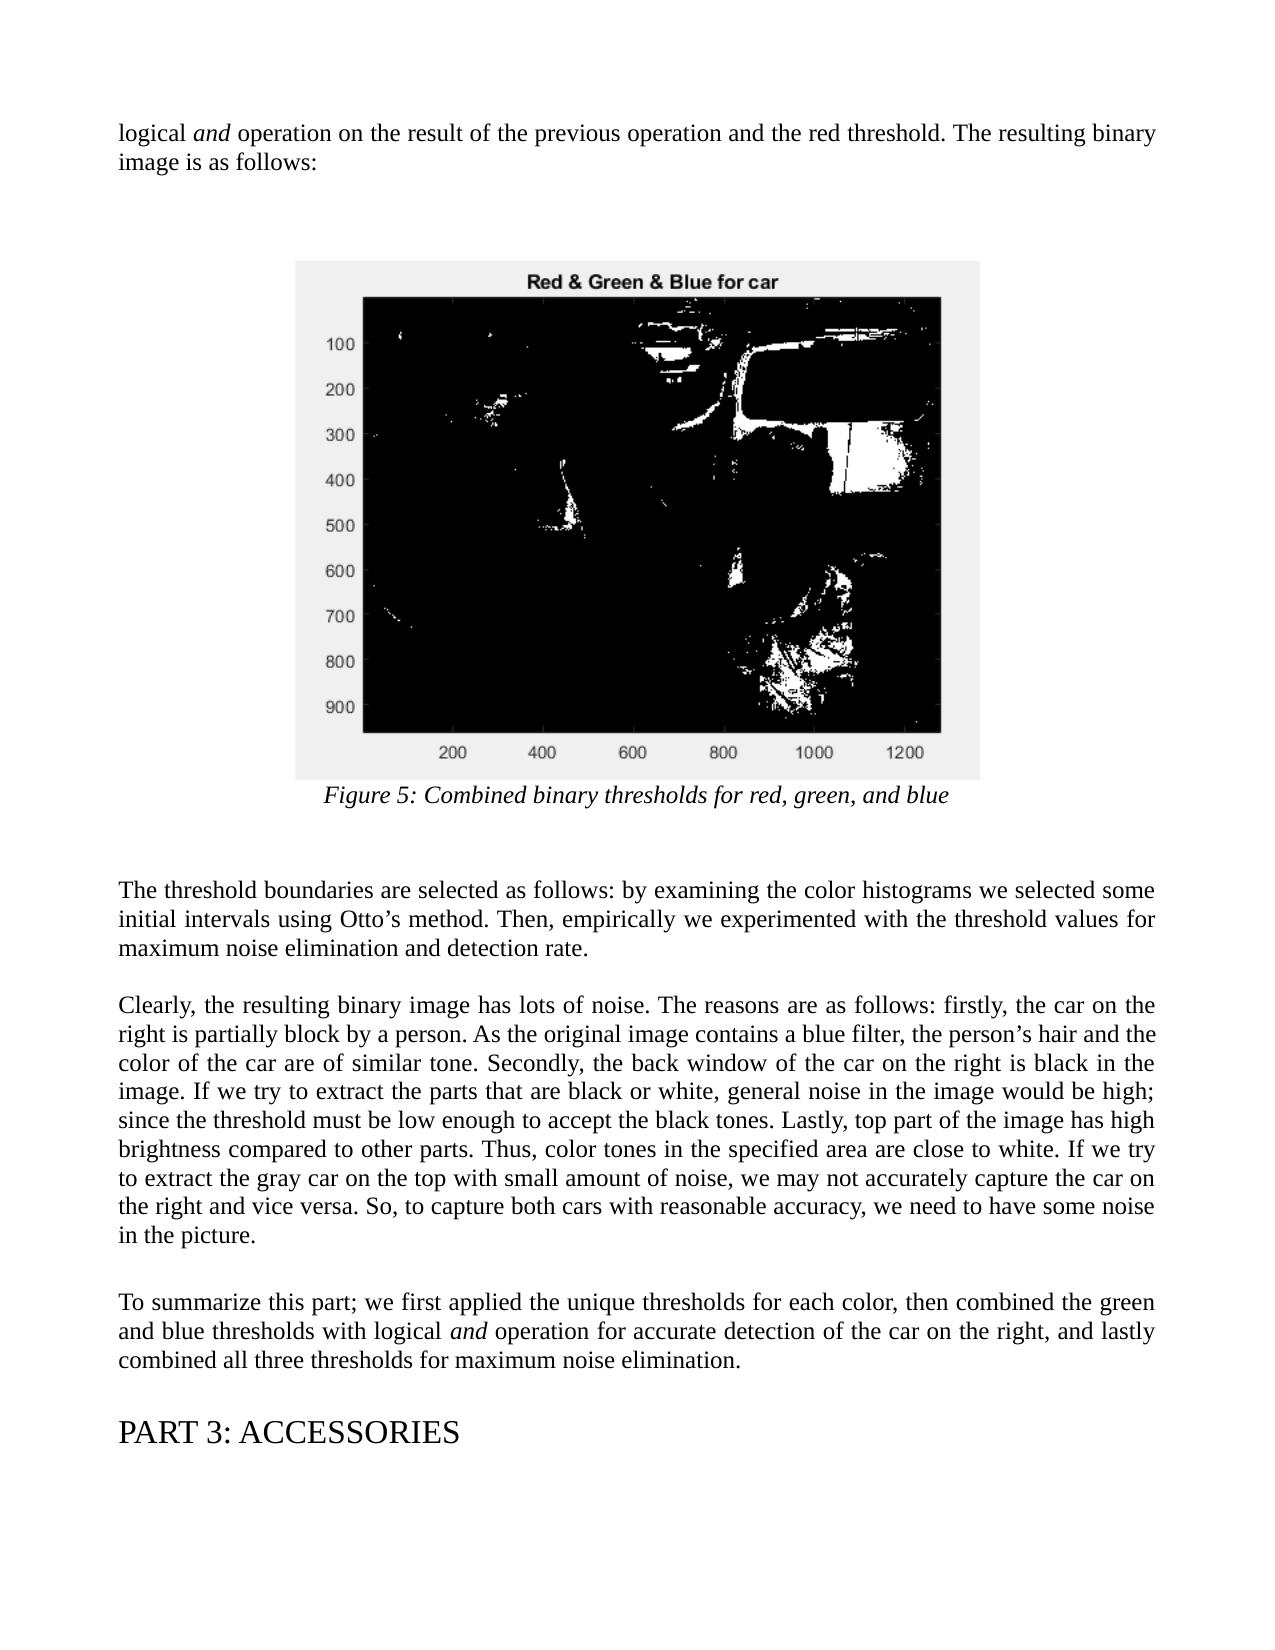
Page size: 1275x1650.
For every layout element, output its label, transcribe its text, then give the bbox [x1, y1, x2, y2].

text PART 3: ACCESSORIES [118, 1412, 1157, 1450]
text To summarize this part; we first applied the unique thresholds for each color, then combined the green and blue thresholds with logical and operation for accurate detection of the car on the right, and lastly combined all three thresholds for maximum noise elimination. [118, 1287, 1157, 1373]
text In this image, we can see the single-color thresholds for red, green, and blue. For red, threshold is , for green threshold is , and for blue threshold is where image is the original image being processed. In this section, our aim is to detect the white car on the right and the gray one at the top of the image with reasonable noise. We can see that the blue threshold eliminates individuals’ faces well whereas the green one eliminates their clothing well. We can also see that, if we combine the two thresholds with logical and operation, we can reduce the noise in almost everywhere but the top part. So, we first apply logical and operation on the green and the blue threshold. Then, to minimize the noise in the top part of the image, we apply the logical and operation on the result of the previous operation and the red threshold. The resulting binary image is as follows: [118, 118, 1157, 176]
picture [295, 261, 980, 780]
text Figure 5: Combined binary thresholds for red, green, and blue [295, 780, 980, 808]
text Clearly, the resulting binary image has lots of noise. The reasons are as follows: firstly, the car on the right is partially block by a person. As the original image contains a blue filter, the person’s hair and the color of the car are of similar tone. Secondly, the back window of the car on the right is black in the image. If we try to extract the parts that are black or white, general noise in the image would be high; since the threshold must be low enough to accept the black tones. Lastly, top part of the image has high brightness compared to other parts. Thus, color tones in the specified area are close to white. If we try to extract the gray car on the top with small amount of noise, we may not accurately capture the car on the right and vice versa. So, to capture both cars with reasonable accuracy, we need to have some noise in the picture. [118, 990, 1157, 1249]
text The threshold boundaries are selected as follows: by examining the color histograms we selected some initial intervals using Otto’s method. Then, empirically we experimented with the threshold values for maximum noise elimination and detection rate. [118, 875, 1157, 961]
